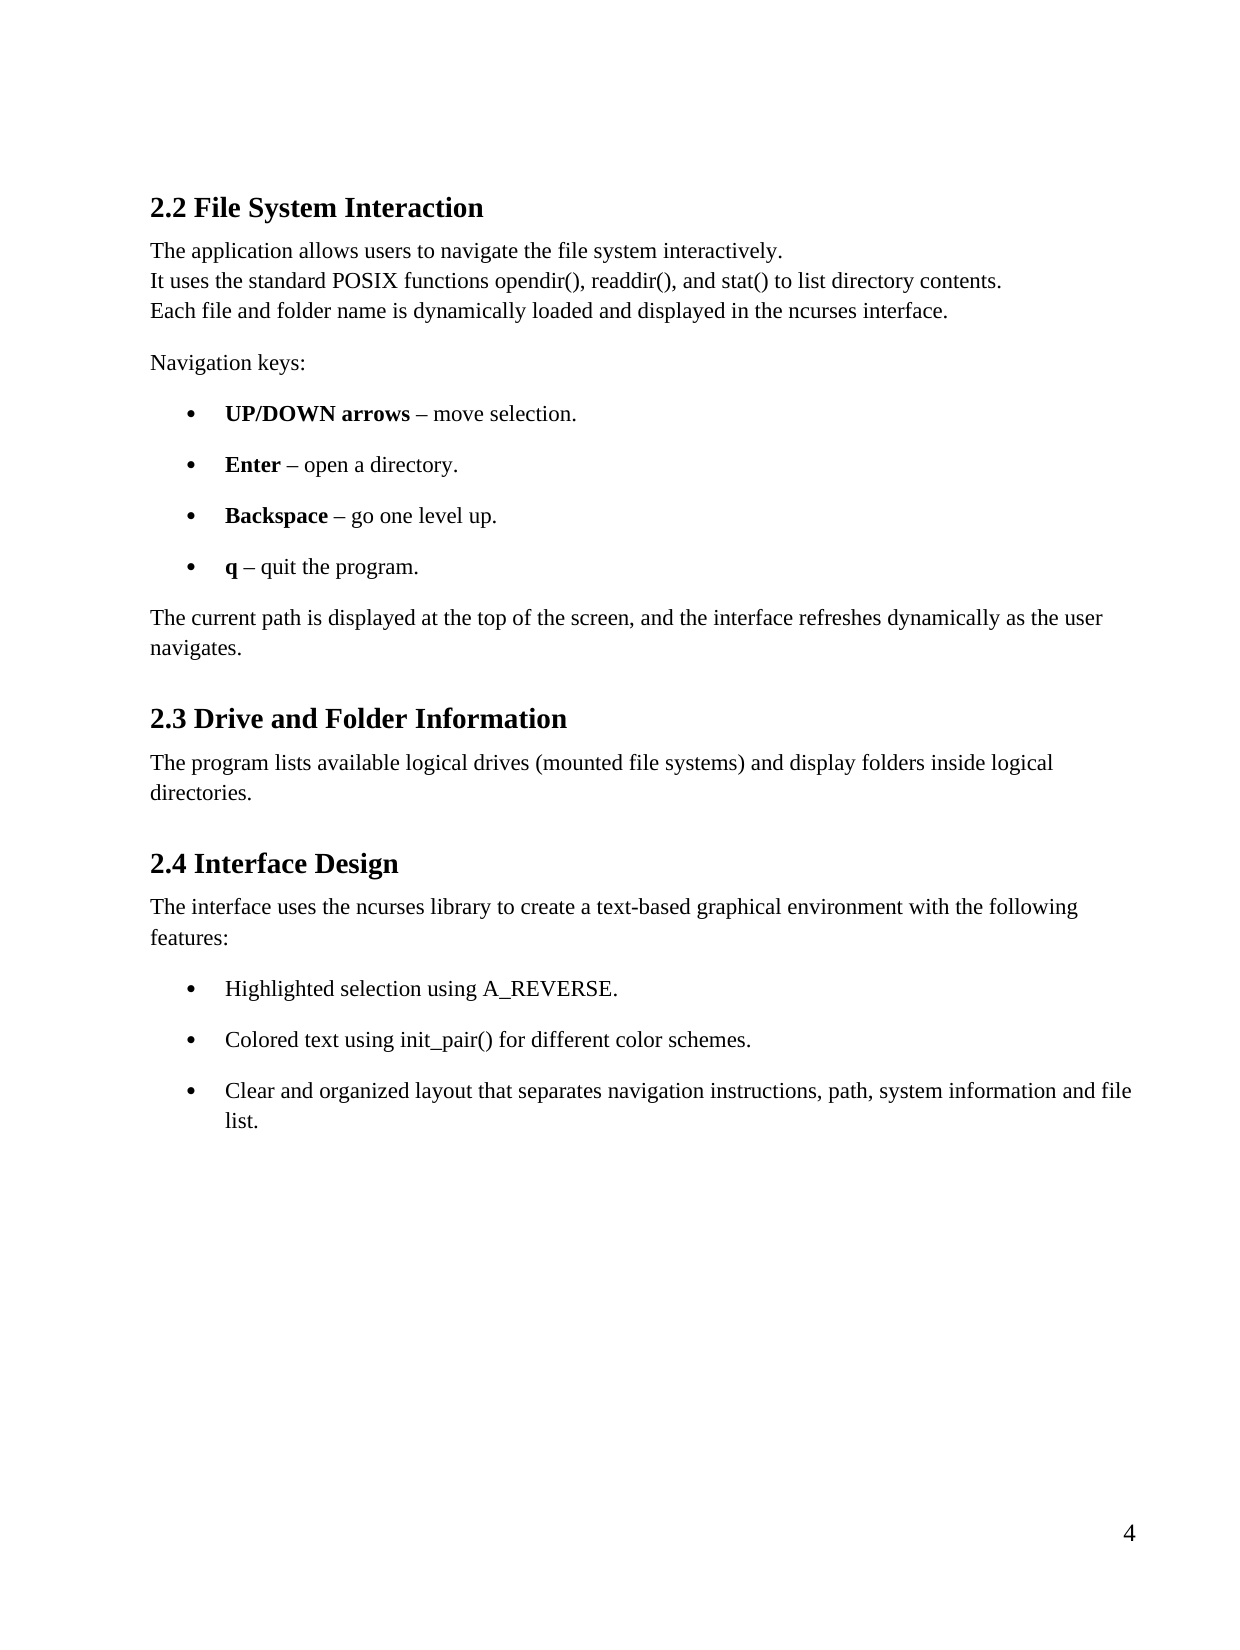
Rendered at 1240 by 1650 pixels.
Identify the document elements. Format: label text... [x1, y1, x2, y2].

subtitle 2.2 File System Interaction [150, 190, 1135, 224]
list Highlighted selection using A_REVERSE. [187, 974, 1135, 1001]
text The interface uses the ncurses library to create a text-based graphical environment with the following features: [150, 893, 1135, 950]
list q – quit the program. [187, 553, 1135, 579]
subtitle 2.3 Drive and Folder Information [150, 702, 1135, 735]
subtitle 2.4 Interface Design [150, 846, 1135, 880]
list Backspace – go one level up. [187, 502, 1135, 528]
list UP/DOWN arrows – move selection. [187, 399, 1135, 426]
text The current path is displayed at the top of the screen, and the interface refreshes dynamically as the user navigates. [150, 604, 1135, 660]
list Colored text using init_pair() for different color schemes. [187, 1026, 1135, 1052]
list Clear and organized layout that separates navigation instructions, path, system information and file list. [187, 1077, 1135, 1133]
list Enter – open a directory. [187, 451, 1135, 477]
text Navigation keys: [150, 348, 1135, 375]
text The application allows users to navigate the file system interactively. It uses the standard POSIX functions opendir(), readdir(), and stat() to list directory contents. Each file and folder name is dynamically loaded and displayed in the ncurses interface. [150, 237, 1135, 324]
text The program lists available logical drives (mounted file systems) and display folders inside logical directories. [150, 748, 1135, 805]
